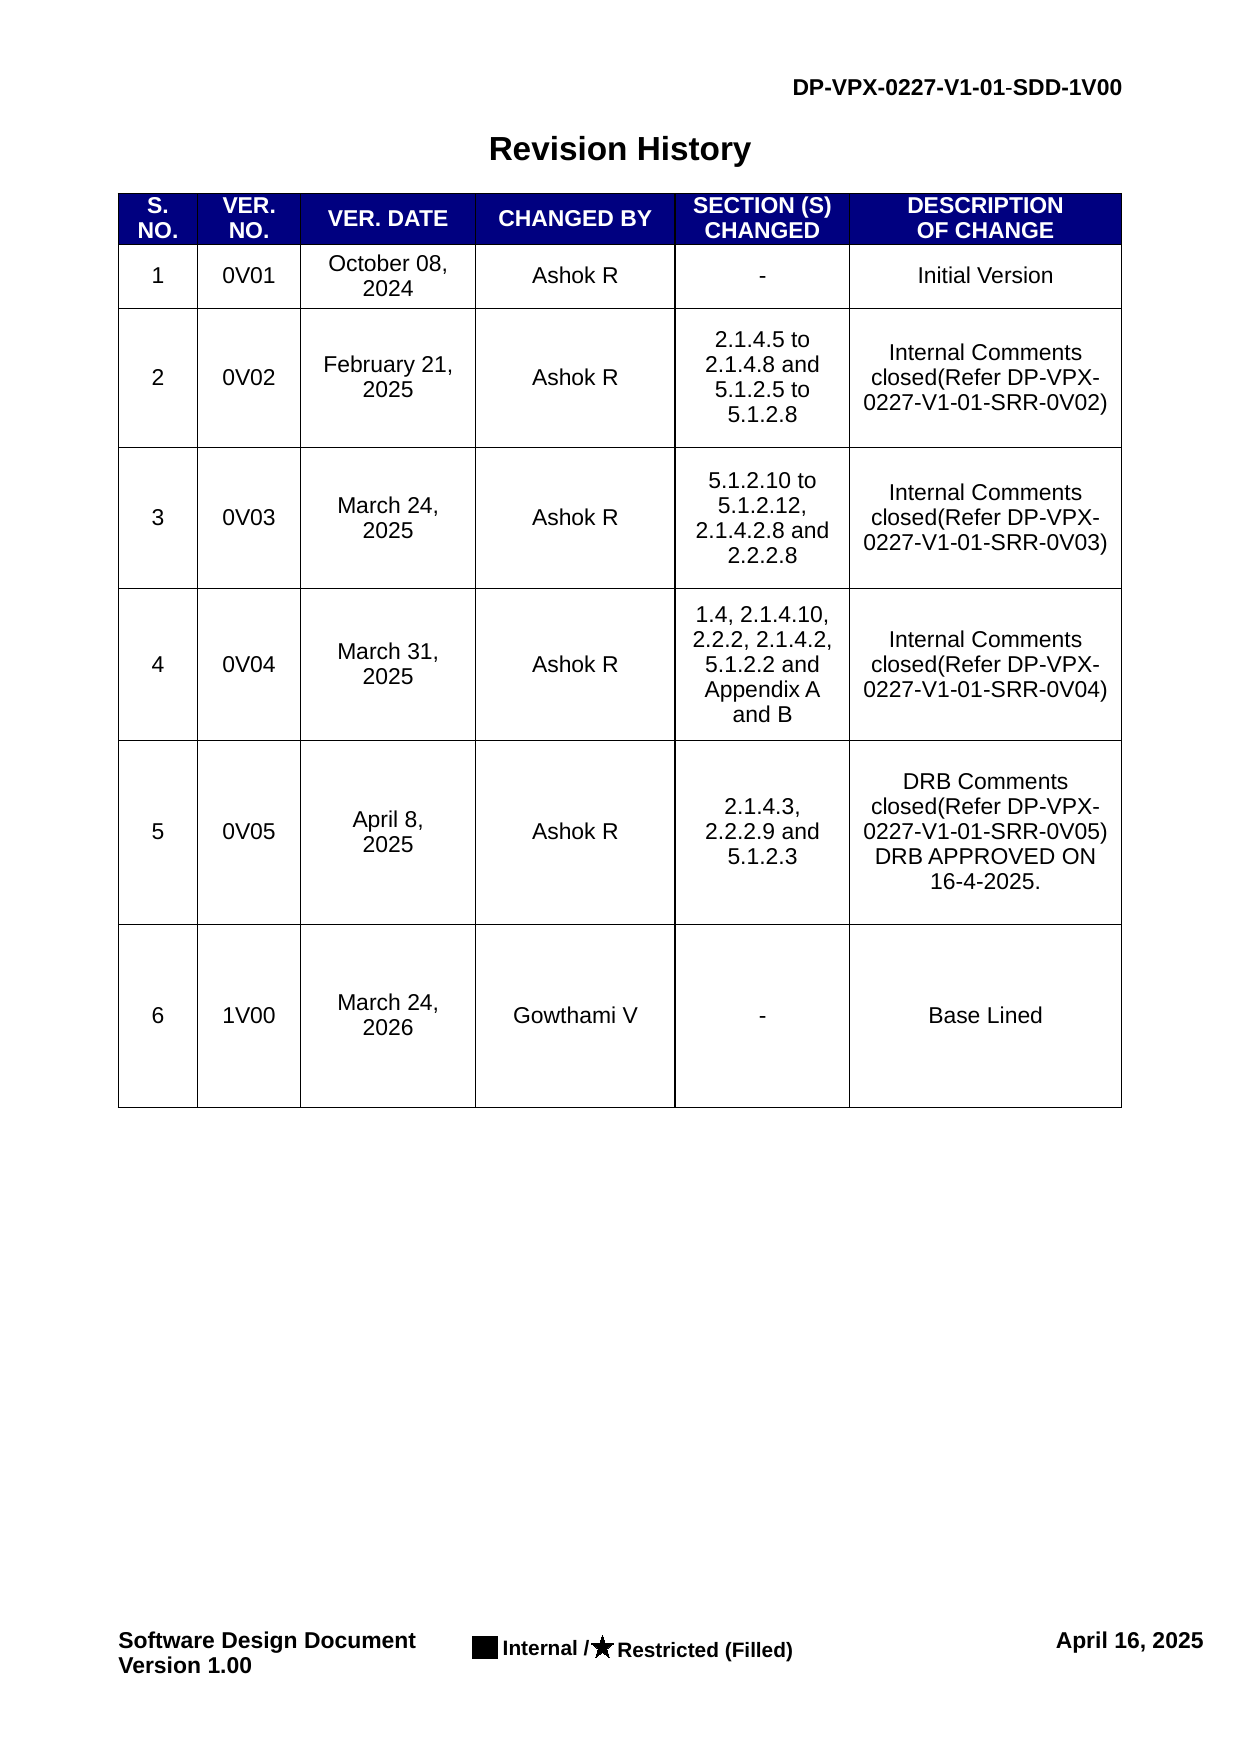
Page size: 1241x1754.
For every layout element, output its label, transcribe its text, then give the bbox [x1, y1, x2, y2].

table_cell Base Lined [850, 925, 1121, 1107]
table_cell 4 [119, 589, 197, 740]
table_cell - [676, 245, 849, 308]
table_header DESCRIPTION OF CHANGE [850, 194, 1121, 244]
table_cell Ashok R [476, 245, 674, 308]
table_cell 0V01 [198, 245, 300, 308]
table_cell March 31, 2025 [301, 589, 475, 740]
table_cell Internal Comments closed(Refer DP-VPX-0227-V1-01-SRR-0V02) [850, 309, 1121, 447]
table_header VER. NO. [198, 194, 300, 244]
table_cell October 08, 2024 [301, 245, 475, 308]
table_cell 0V03 [198, 448, 300, 588]
table_cell April 8, 2025 [301, 741, 475, 923]
table_cell Ashok R [476, 448, 674, 588]
table_cell March 24, 2025 [301, 448, 475, 588]
table_cell 0V04 [198, 589, 300, 740]
table_cell 5.1.2.10 to 5.1.2.12, 2.1.4.2.8 and 2.2.2.8 [676, 448, 849, 588]
table_cell Internal Comments closed(Refer DP-VPX-0227-V1-01-SRR-0V03) [850, 448, 1121, 588]
table_cell Ashok R [476, 309, 674, 447]
table_cell 6 [119, 925, 197, 1107]
table_cell March 24, 2026 [301, 925, 475, 1107]
table_cell 2.1.4.3, 2.2.2.9 and 5.1.2.3 [676, 741, 849, 923]
table_cell 5 [119, 741, 197, 923]
table_cell Internal Comments closed(Refer DP-VPX-0227-V1-01-SRR-0V04) [850, 589, 1121, 740]
table_cell 0V02 [198, 309, 300, 447]
table_header SECTION (S) CHANGED [676, 194, 849, 244]
table_cell 3 [119, 448, 197, 588]
table_cell DRB Comments closed(Refer DP-VPX-0227-V1-01-SRR-0V05) DRB APPROVED ON 16-4-2025. [850, 741, 1121, 923]
table_cell Ashok R [476, 589, 674, 740]
table_cell 1V00 [198, 925, 300, 1107]
table_cell February 21, 2025 [301, 309, 475, 447]
table_cell 2.1.4.5 to 2.1.4.8 and 5.1.2.5 to 5.1.2.8 [676, 309, 849, 447]
text Revision History [118, 129, 1122, 168]
table_cell 2 [119, 309, 197, 447]
table_header CHANGED BY [476, 194, 674, 244]
table_cell Ashok R [476, 741, 674, 923]
table_cell Initial Version [850, 245, 1121, 308]
table_cell 1.4, 2.1.4.10, 2.2.2, 2.1.4.2, 5.1.2.2 and Appendix A and B [676, 589, 849, 740]
table_header VER. DATE [301, 194, 475, 244]
table_cell - [676, 925, 849, 1107]
table_cell Gowthami V [476, 925, 674, 1107]
table_header S. NO. [119, 194, 197, 244]
table_cell 1 [119, 245, 197, 308]
table_cell 0V05 [198, 741, 300, 923]
